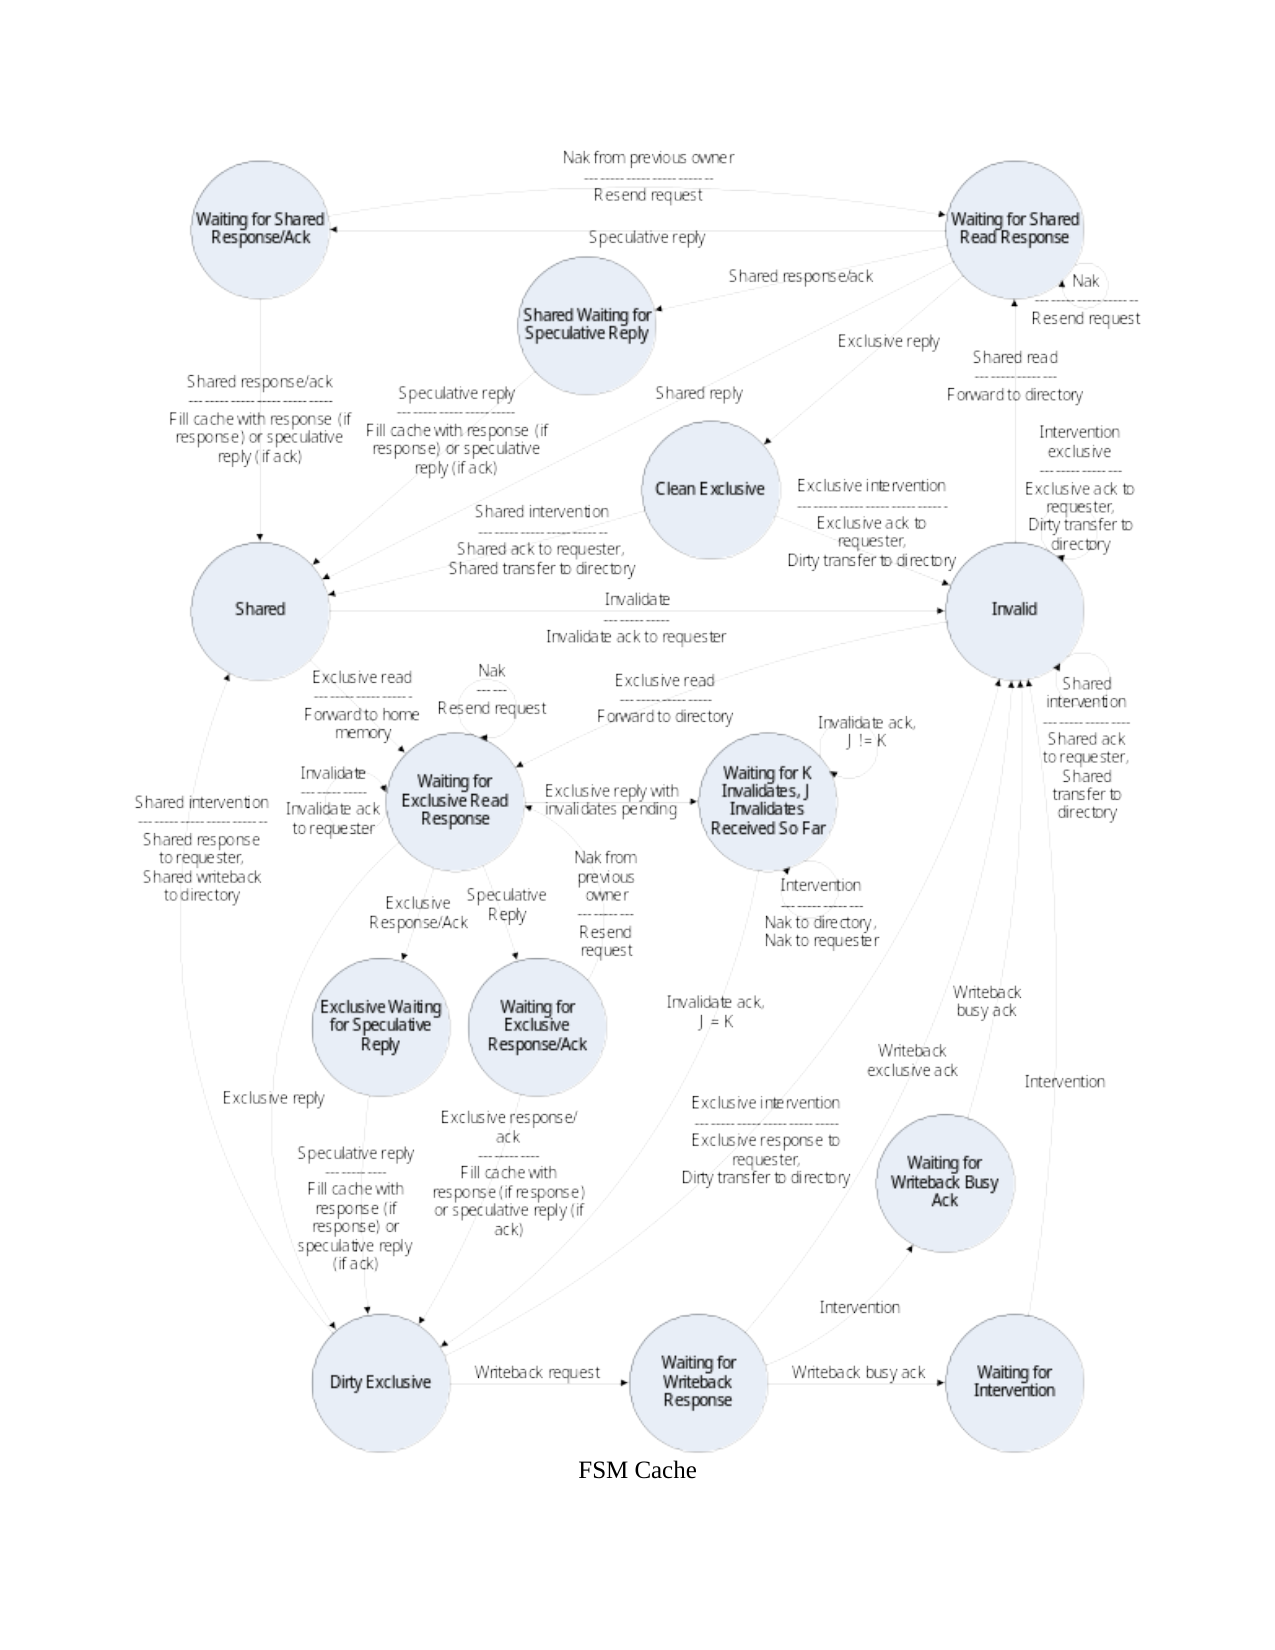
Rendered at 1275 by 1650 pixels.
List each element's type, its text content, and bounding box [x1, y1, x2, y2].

text FSM Cache [118, 147, 1157, 1483]
